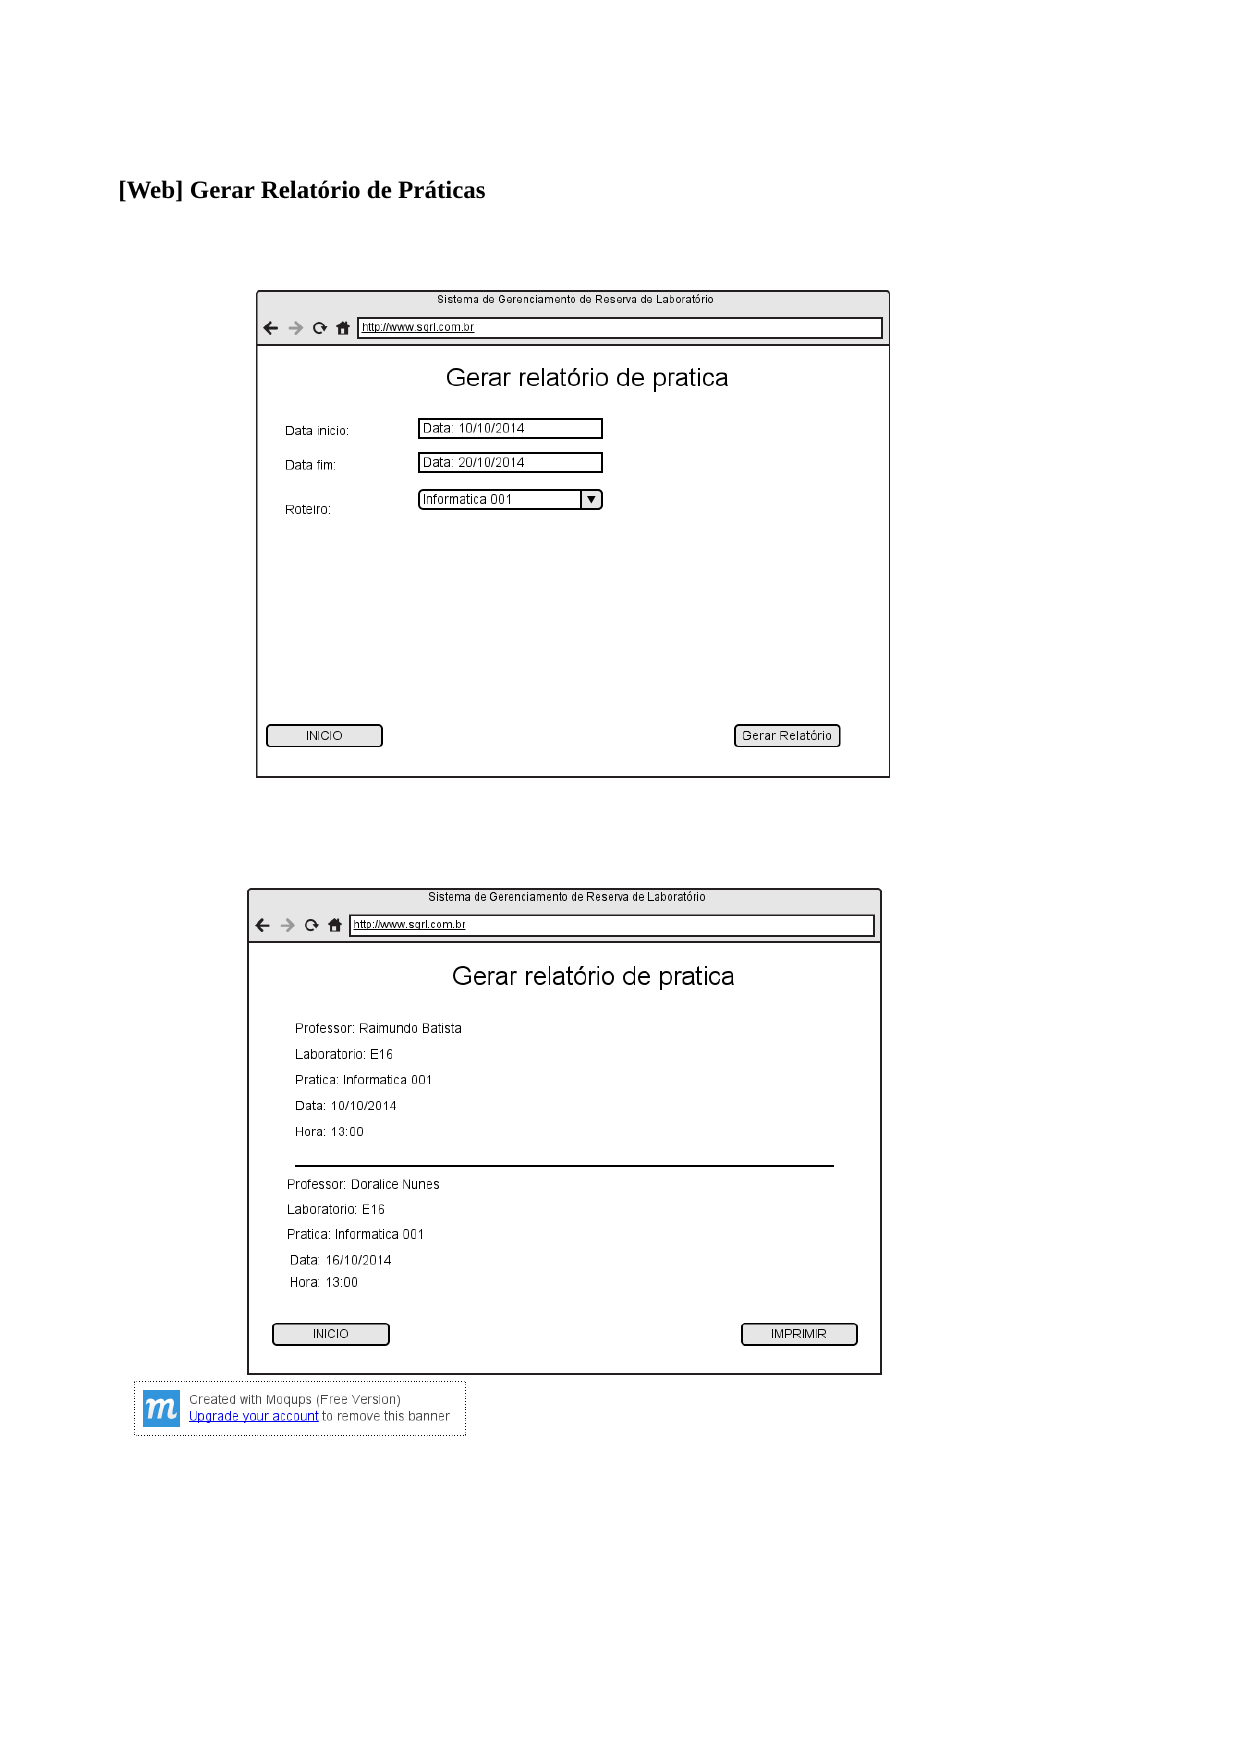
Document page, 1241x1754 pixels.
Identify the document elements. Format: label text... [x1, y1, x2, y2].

text [Web] Gerar Relatório de Práticas [118, 176, 1122, 204]
picture [124, 204, 1011, 1445]
